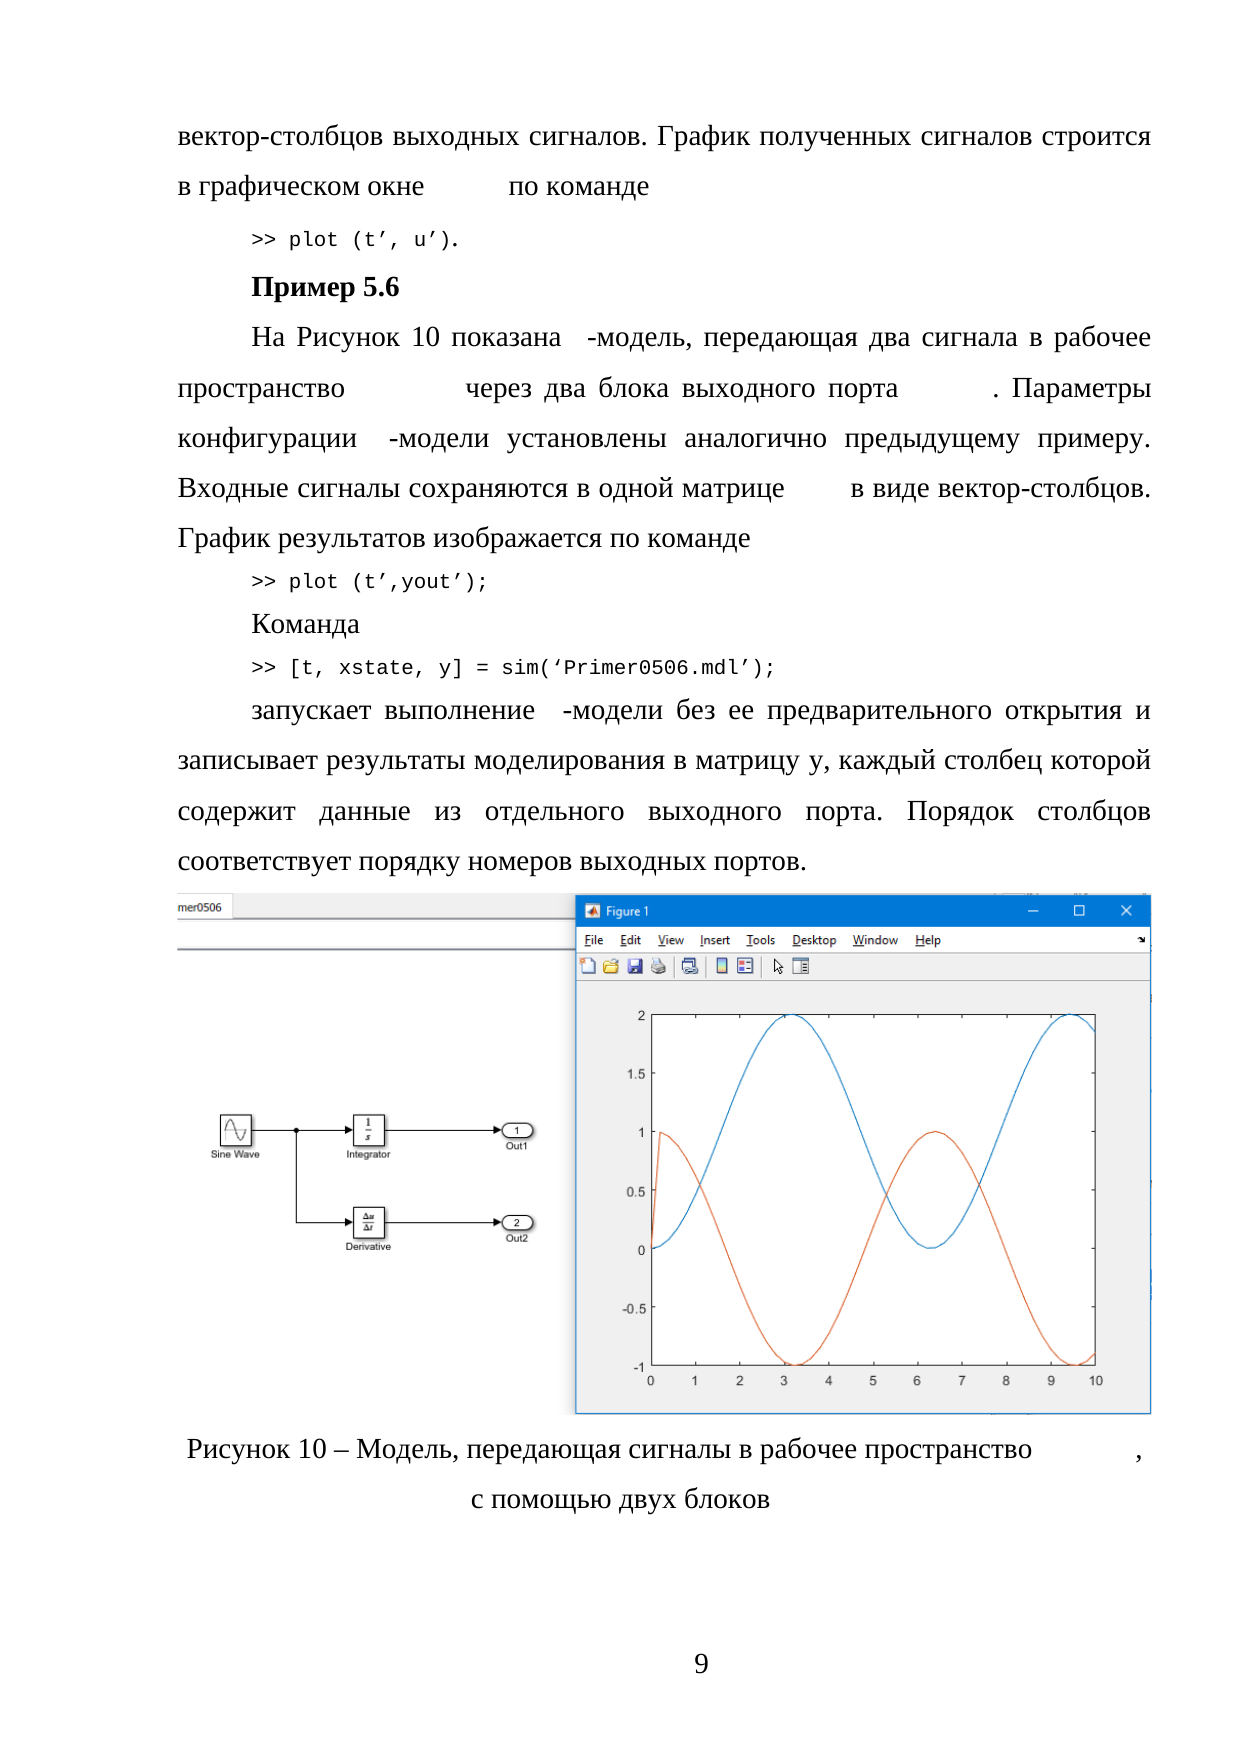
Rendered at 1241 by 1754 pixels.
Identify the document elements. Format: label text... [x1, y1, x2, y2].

subtitle Пример 5.6 [177, 269, 1152, 303]
text запускает выполнение -модели без ее предварительного открытия и записывает результаты моделирования в матрицу y, каждый столбец которой содержит данные из отдельного выходного порта. Порядок столбцов соответствует порядку номеров выходных портов. [177, 692, 1152, 877]
text >> [t, xstate, y] = sim(‘Primer0506.mdl’); [177, 657, 1152, 680]
text Команда [177, 606, 1152, 640]
text >> plot (t’,yout’); [177, 571, 1152, 594]
text >> plot (t’, u’). [177, 219, 1152, 252]
text Рисунок 10 – Модель, передающая сигналы в рабочее пространство , с помощью двух блоков [177, 1431, 1152, 1515]
text вектор-столбцов выходных сигналов. График полученных сигналов строится в графическом окне по команде [177, 118, 1152, 202]
picture [177, 893, 1152, 1415]
text На рисунок 10 показана -модель, передающая два сигнала в рабочее пространство через два блока выходного порта . Параметры конфигурации -модели установлены аналогично предыдущему примеру. Входные сигналы сохраняются в одной матрице в виде вектор-столбцов. График результатов изображается по команде [177, 319, 1152, 554]
